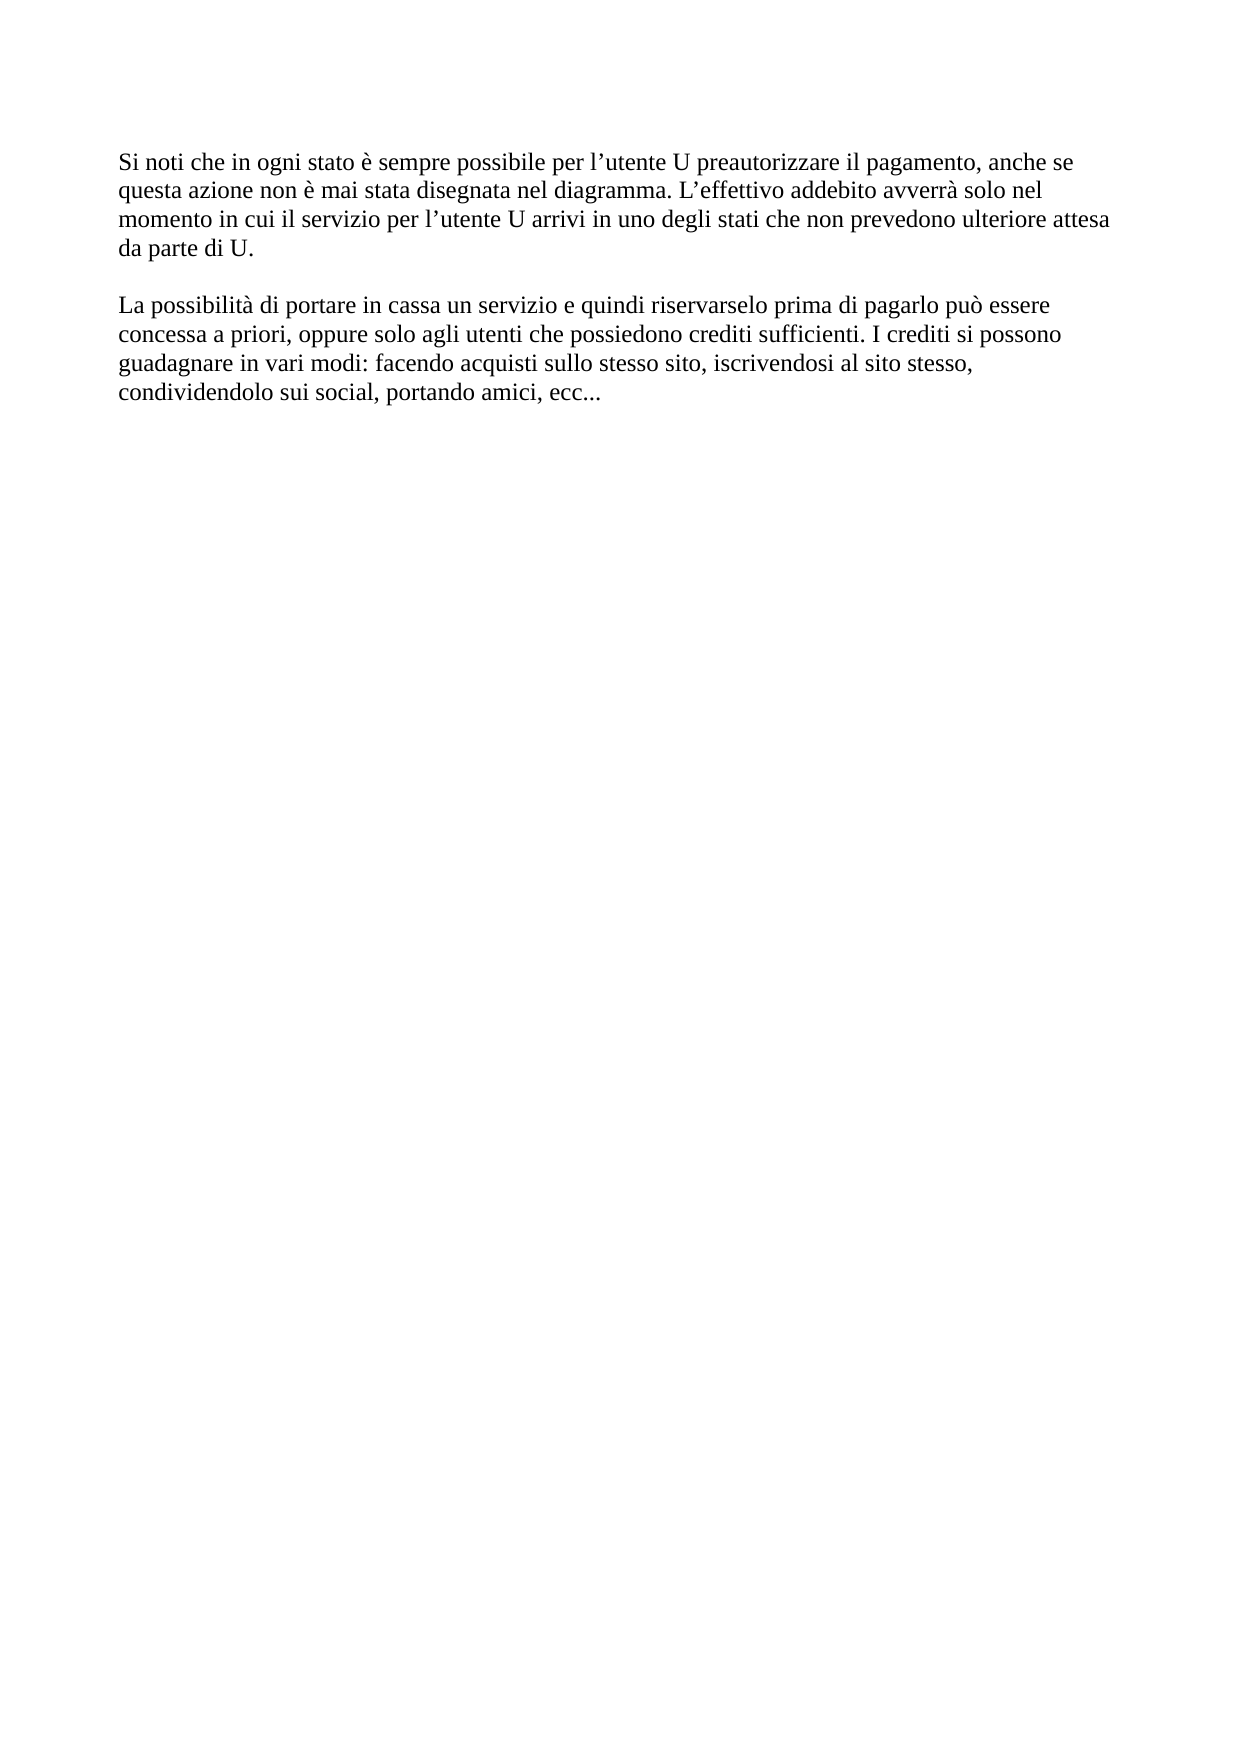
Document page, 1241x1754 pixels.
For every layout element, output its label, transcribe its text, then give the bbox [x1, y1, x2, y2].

text Si noti che in ogni stato è sempre possibile per l’utente U preautorizzare il pagamento, anche se questa azione non è mai stata disegnata nel diagramma. L’effettivo addebito avverrà solo nel momento in cui il servizio per l’utente U arrivi in uno degli stati che non prevedono ulteriore attesa da parte di U. [118, 147, 1122, 262]
text La possibilità di portare in cassa un servizio e quindi riservarselo prima di pagarlo può essere concessa a priori, oppure solo agli utenti che possiedono crediti sufficienti. I crediti si possono guadagnare in vari modi: facendo acquisti sullo stesso sito, iscrivendosi al sito stesso, condividendolo sui social, portando amici, ecc... [118, 291, 1122, 406]
